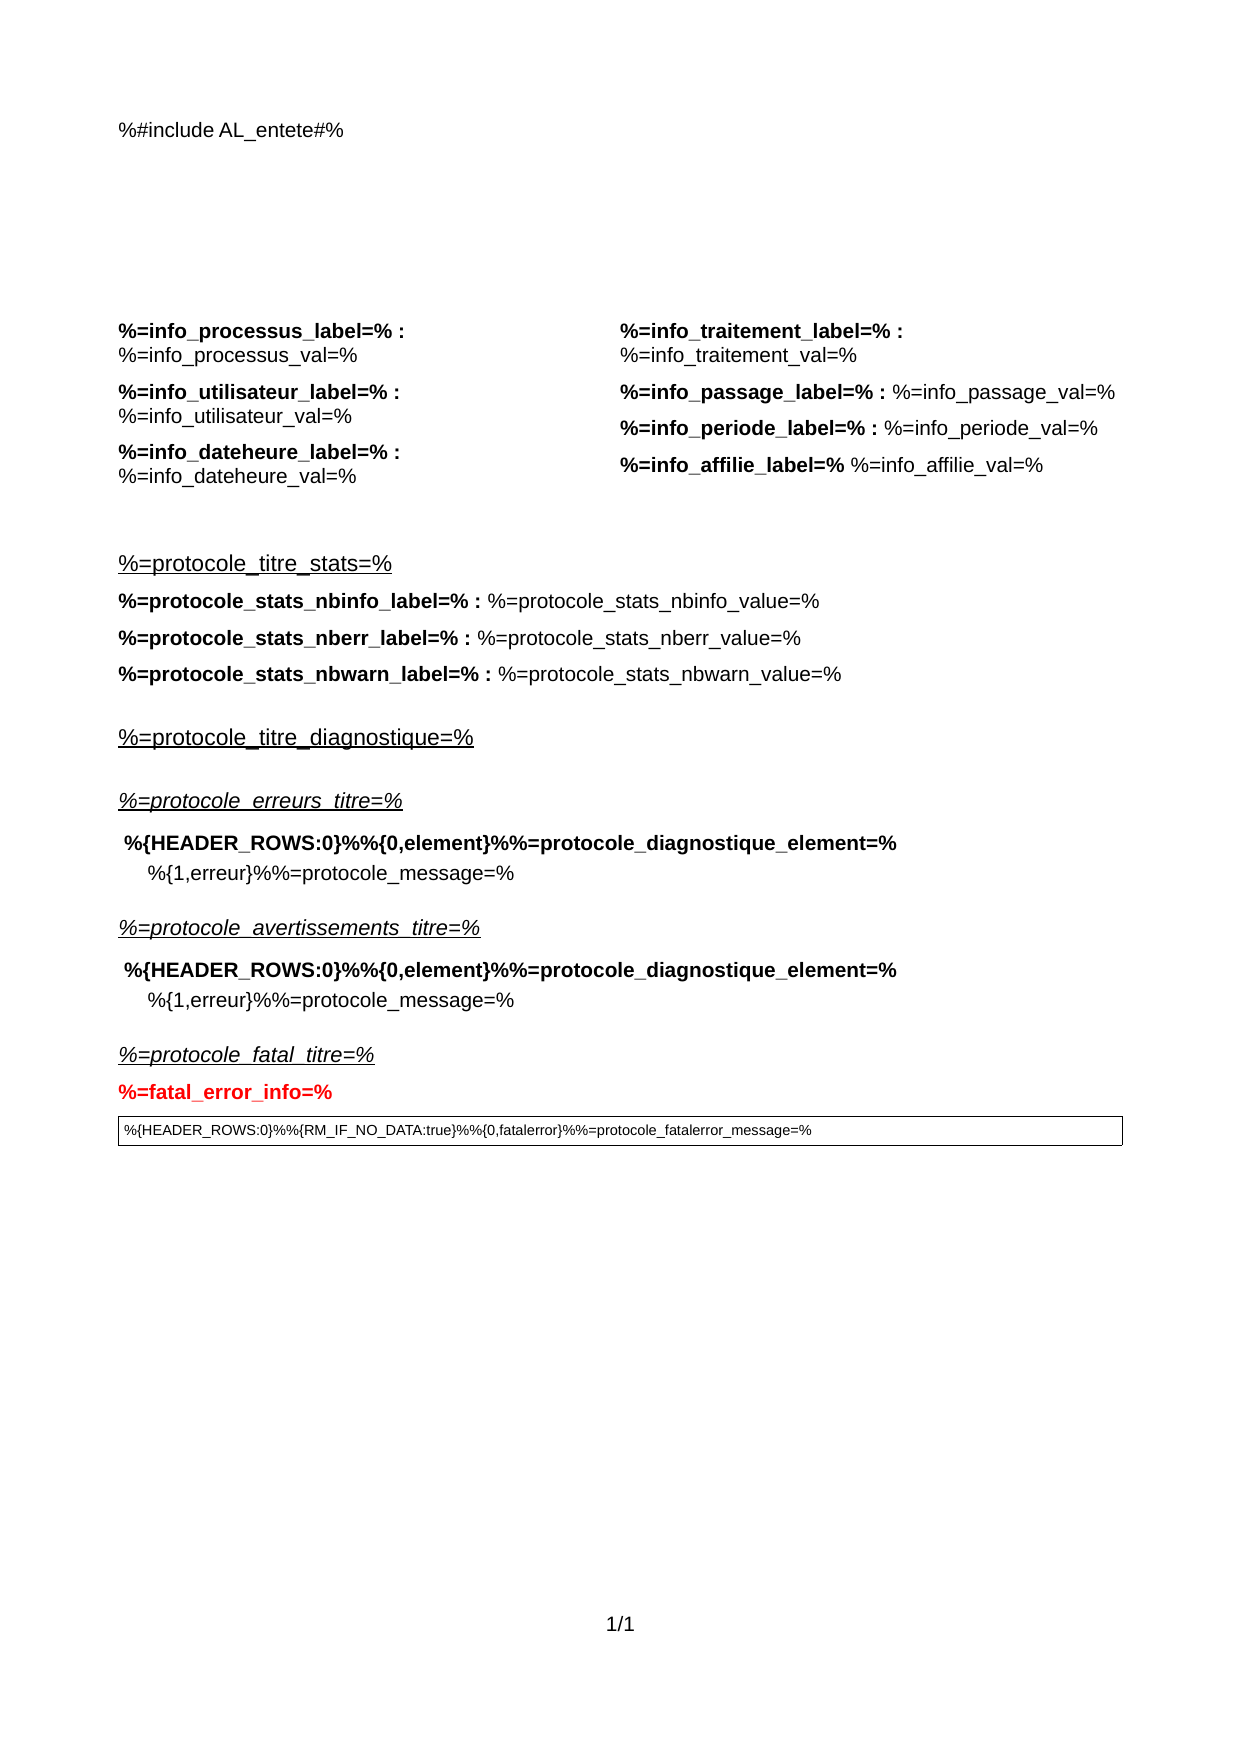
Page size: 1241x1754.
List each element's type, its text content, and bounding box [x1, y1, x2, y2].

text %=info_passage_label=% : %=info_passage_val=% [620, 379, 1122, 403]
subtitle %=protocole_erreurs_titre=% [118, 787, 1122, 813]
text %=info_dateheure_label=% : %=info_dateheure_val=% [118, 440, 620, 488]
table_header %{HEADER_ROWS:0}%%{0,element}%%=protocole_diagnostique_element=% [118, 825, 1122, 861]
text %=fatal_error_info=% [118, 1080, 1122, 1104]
text %=info_affilie_label=% %=info_affilie_val=% [620, 452, 1122, 476]
text %=info_utilisateur_label=% : %=info_utilisateur_val=% [118, 379, 620, 427]
subtitle %=protocole_avertissements_titre=% [118, 915, 1122, 940]
text %=protocole_stats_nbinfo_label=% : %=protocole_stats_nbinfo_value=% [118, 589, 1122, 613]
text %=protocole_stats_nbwarn_label=% : %=protocole_stats_nbwarn_value=% [118, 662, 1122, 686]
text %=info_periode_label=% : %=info_periode_val=% [620, 416, 1122, 440]
text %=info_processus_label=% : %=info_processus_val=% [118, 319, 620, 367]
table_cell %{1,erreur}%%=protocole_message=% [118, 988, 1122, 1017]
table_cell %{1,erreur}%%=protocole_message=% [118, 861, 1122, 890]
table_header %{HEADER_ROWS:0}%%{RM_IF_NO_DATA:true}%%{0,fatalerror}%%=protocole_fatalerror_message=% [119, 1117, 1122, 1144]
subtitle %=protocole_fatal_titre=% [118, 1042, 1122, 1067]
subtitle %=protocole_titre_diagnostique=% [118, 724, 1122, 750]
text %=info_traitement_label=% : %=info_traitement_val=% [620, 319, 1122, 367]
subtitle %=protocole_titre_stats=% [118, 550, 1122, 577]
text %=protocole_stats_nberr_label=% : %=protocole_stats_nberr_value=% [118, 626, 1122, 650]
table_header %{HEADER_ROWS:0}%%{0,element}%%=protocole_diagnostique_element=% [118, 953, 1122, 988]
